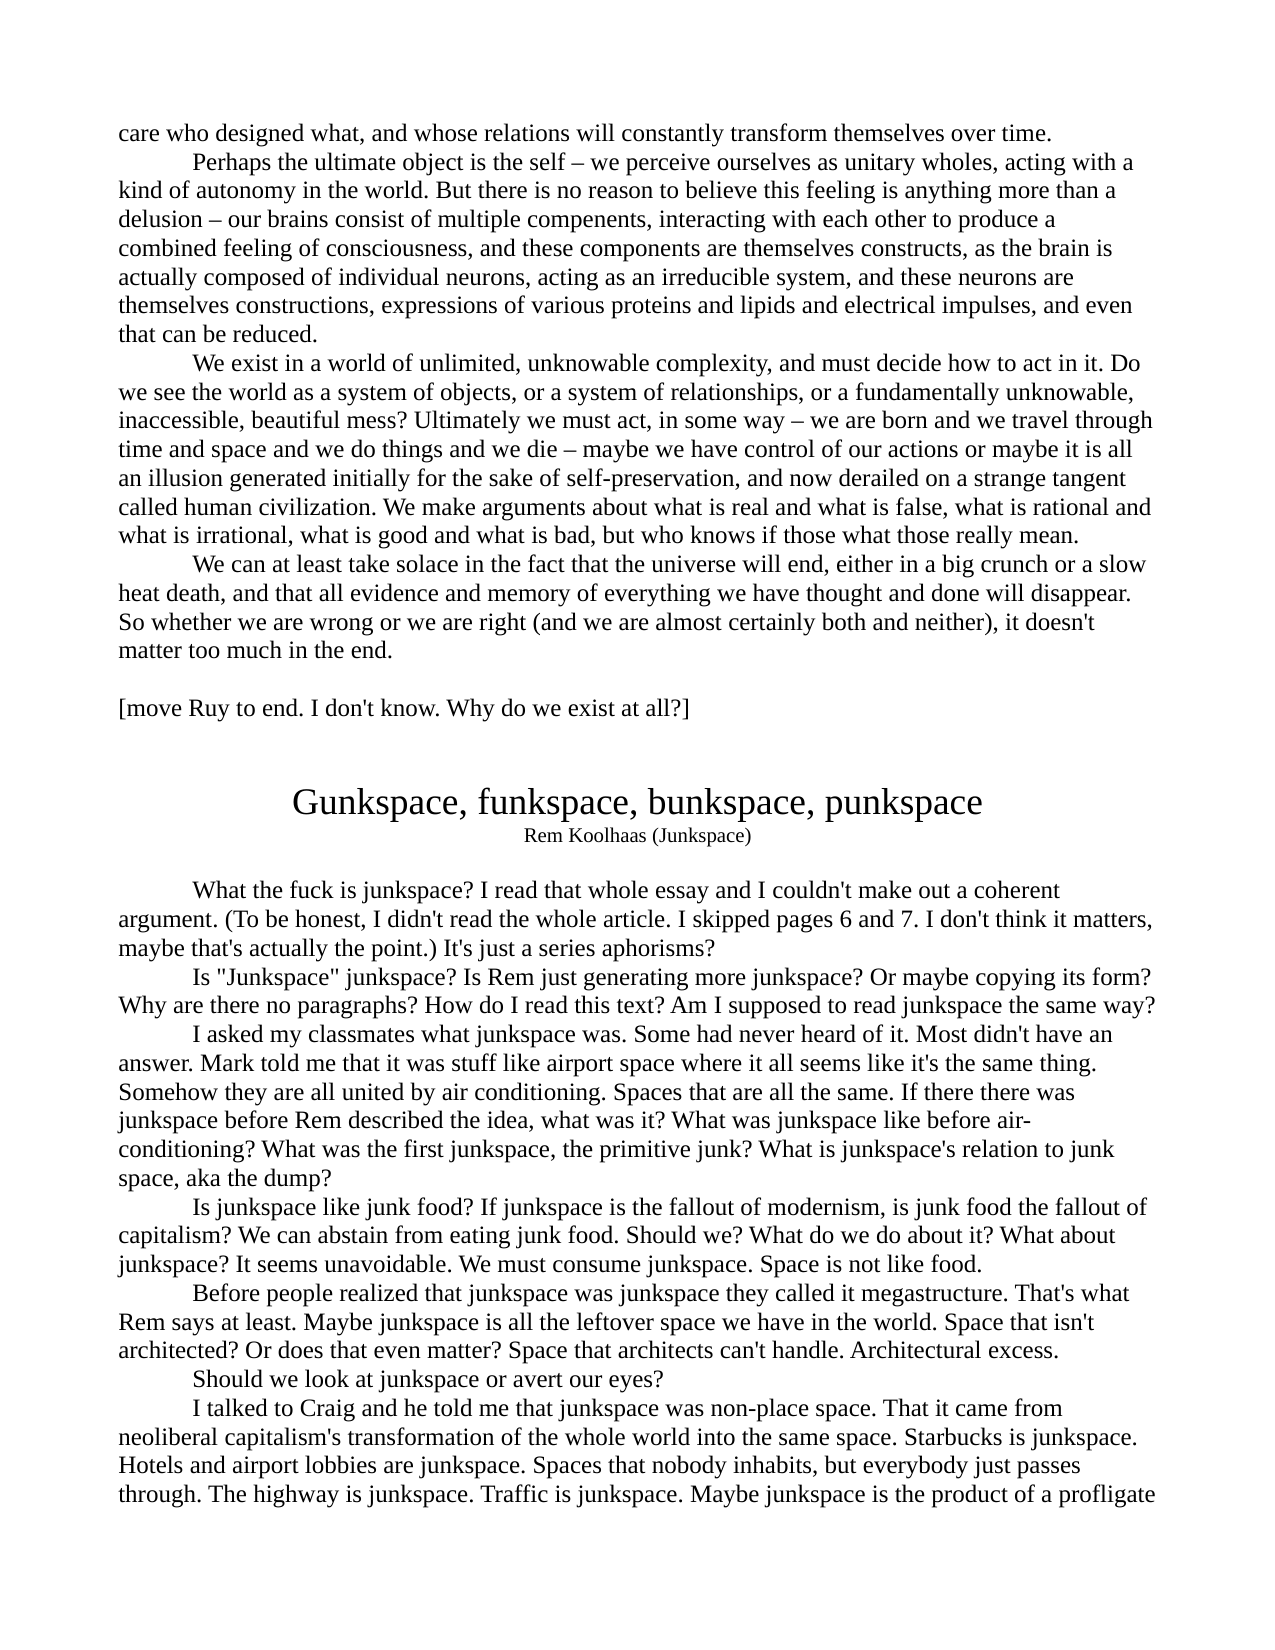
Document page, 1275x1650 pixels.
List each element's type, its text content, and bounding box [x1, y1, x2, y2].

text We exist in a world of unlimited, unknowable complexity, and must decide how to act in it. Do we see the world as a system of objects, or a system of relationships, or a fundamentally unknowable, inaccessible, beautiful mess? Ultimately we must act, in some way – we are born and we travel through time and space and we do things and we die – maybe we have control of our actions or maybe it is all an illusion generated initially for the sake of self-preservation, and now derailed on a strange tangent called human civilization. We make arguments about what is real and what is false, what is rational and what is irrational, what is good and what is bad, but who knows if those what those really mean. [118, 348, 1157, 549]
text [move Ruy to end. I don't know. Why do we exist at all?] [118, 693, 1157, 722]
text Is junkspace like junk food? If junkspace is the fallout of modernism, is junk food the fallout of capitalism? We can abstain from eating junk food. Should we? What do we do about it? What about junkspace? It seems unavoidable. We must consume junkspace. Space is not like food. [118, 1192, 1157, 1278]
text We can at least take solace in the fact that the universe will end, either in a big crunch or a slow heat death, and that all evidence and memory of everything we have thought and done will disappear. So whether we are wrong or we are right (and we are almost certainly both and neither), it doesn't matter too much in the end. [118, 549, 1157, 664]
text Before people realized that junkspace was junkspace they called it megastructure. That's what Rem says at least. Maybe junkspace is all the leftover space we have in the world. Space that isn't architected? Or does that even matter? Space that architects can't handle. Architectural excess. [118, 1278, 1157, 1364]
text Gunkspace, funkspace, bunkspace, punkspace [118, 779, 1157, 822]
text Perhaps the ultimate object is the self – we perceive ourselves as unitary wholes, acting with a kind of autonomy in the world. But there is no reason to believe this feeling is anything more than a delusion – our brains consist of multiple compenents, interacting with each other to produce a combined feeling of consciousness, and these components are themselves constructs, as the brain is actually composed of individual neurons, acting as an irreducible system, and these neurons are themselves constructions, expressions of various proteins and lipids and electrical impulses, and even that can be reduced. [118, 147, 1157, 348]
text I asked my classmates what junkspace was. Some had never heard of it. Most didn't have an answer. Mark told me that it was stuff like airport space where it all seems like it's the same thing. Somehow they are all united by air conditioning. Spaces that are all the same. If there there was junkspace before Rem described the idea, what was it? What was junkspace like before air-conditioning? What was the first junkspace, the primitive junk? What is junkspace's relation to junk space, aka the dump? [118, 1019, 1157, 1192]
text What the fuck is junkspace? I read that whole essay and I couldn't make out a coherent argument. (To be honest, I didn't read the whole article. I skipped pages 6 and 7. I don't think it matters, maybe that's actually the point.) It's just a series aphorisms? [118, 875, 1157, 962]
text Rem Koolhaas (Junkspace) [118, 822, 1157, 847]
text I talked to Craig and he told me that junkspace was non-place space. That it came from neoliberal capitalism's transformation of the whole world into the same space. Starbucks is junkspace. Hotels and airport lobbies are junkspace. Spaces that nobody inhabits, but everybody just passes through. The highway is junkspace. Traffic is junkspace. Maybe junkspace is the product of a profligate [118, 1393, 1157, 1508]
text Should we look at junkspace or avert our eyes? [118, 1364, 1157, 1393]
text care who designed what, and whose relations will constantly transform themselves over time. [118, 118, 1157, 147]
text Is "Junkspace" junkspace? Is Rem just generating more junkspace? Or maybe copying its form? Why are there no paragraphs? How do I read this text? Am I supposed to read junkspace the same way? [118, 962, 1157, 1019]
